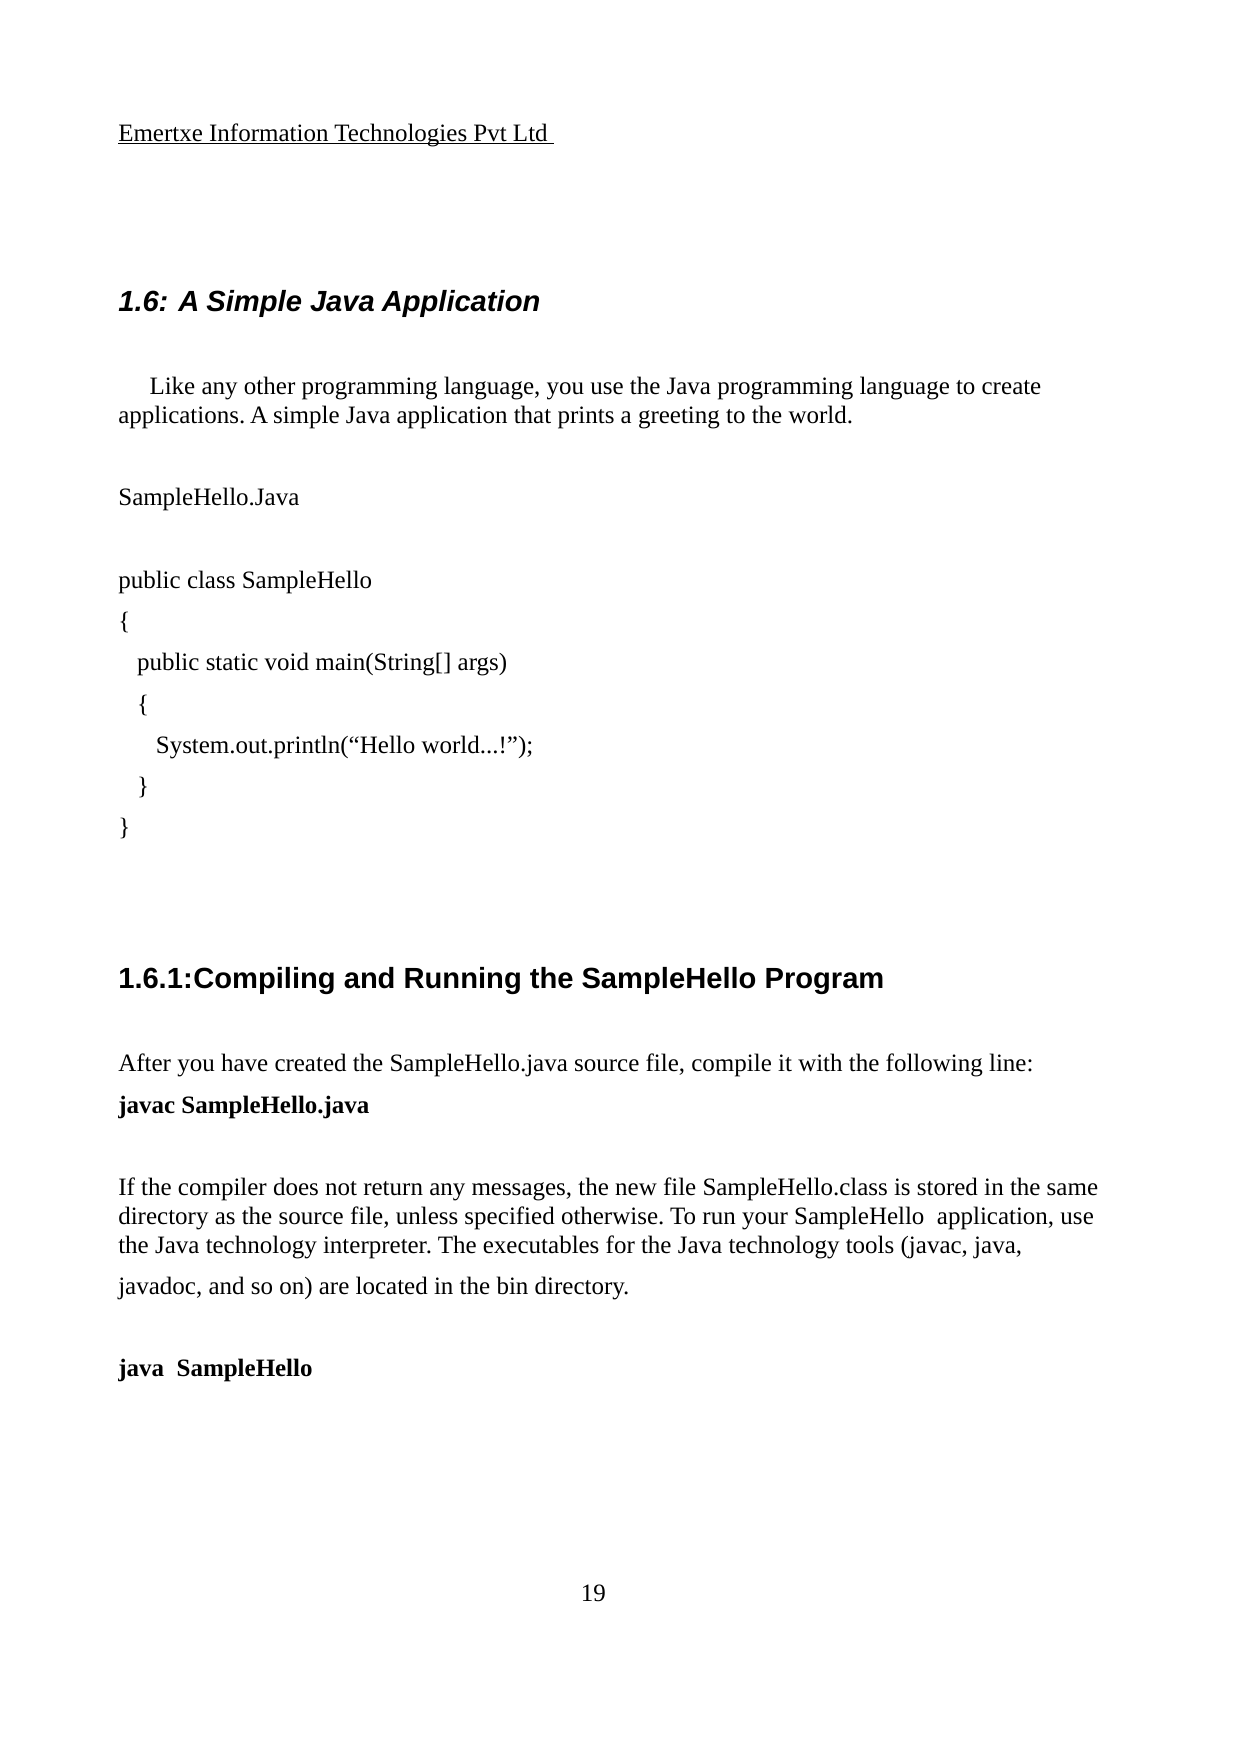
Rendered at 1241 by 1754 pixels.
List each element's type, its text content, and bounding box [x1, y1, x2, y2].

text { [118, 689, 1122, 717]
text } [118, 771, 1122, 800]
text { [118, 606, 1122, 635]
text If the compiler does not return any messages, the new file SampleHello.class is stored in the same directory as the source file, unless specified otherwise. To run your SampleHello application, use the Java technology interpreter. The executables for the Java technology tools (javac, java, [118, 1172, 1122, 1258]
text public static void main(String[] args) [118, 647, 1122, 676]
text SampleHello.Java [118, 482, 1122, 511]
subtitle A Simple Java Application [118, 284, 1122, 317]
text Like any other programming language, you use the Java programming language to create applications. A simple Java application that prints a greeting to the world. [118, 371, 1122, 429]
subtitle Compiling and Running the SampleHello Program [118, 961, 1122, 995]
text java SampleHello [118, 1353, 1122, 1382]
text After you have created the SampleHello.java source file, compile it with the following line: [118, 1048, 1122, 1077]
text System.out.println(“Hello world...!”); [118, 730, 1122, 759]
text javadoc, and so on) are located in the bin directory. [118, 1271, 1122, 1300]
text } [118, 812, 1122, 841]
text public class SampleHello [118, 565, 1122, 594]
text javac SampleHello.java [118, 1090, 1122, 1118]
